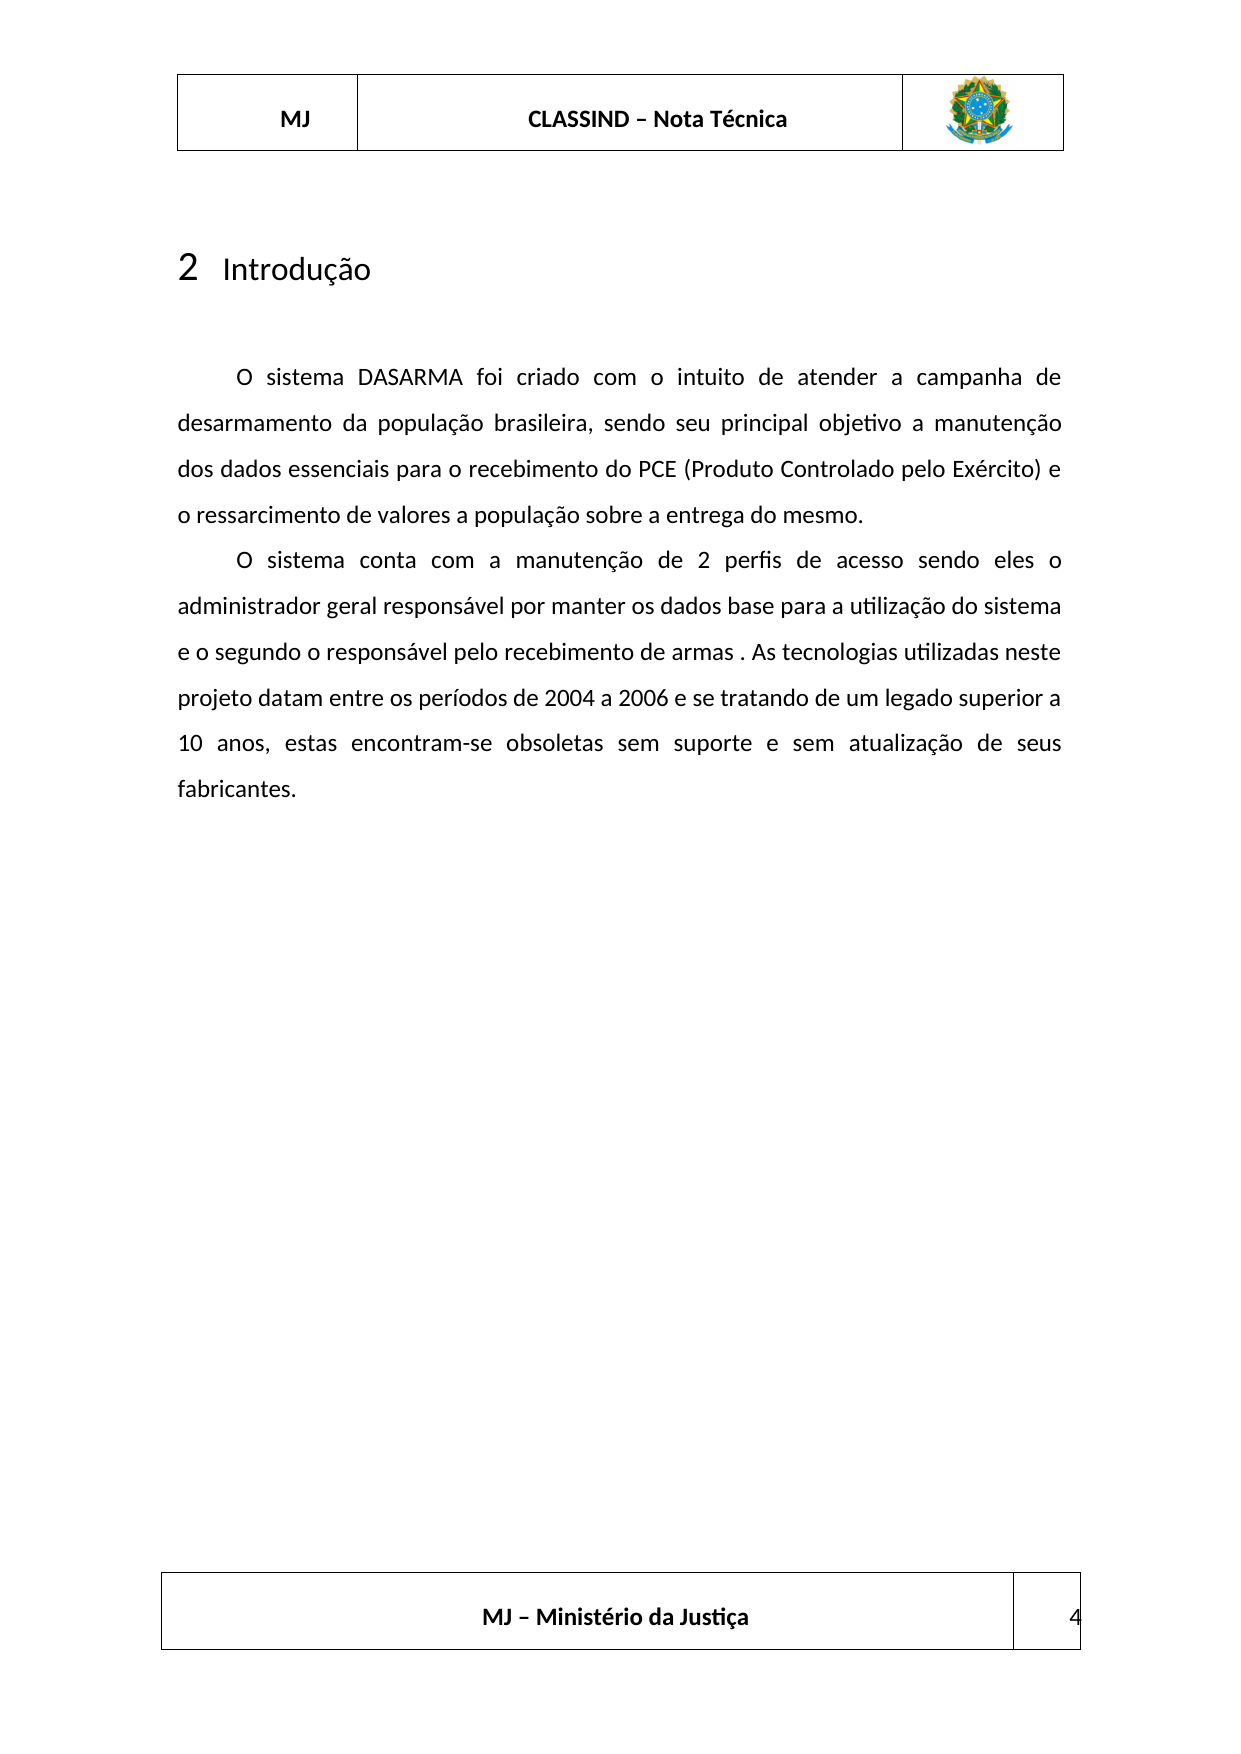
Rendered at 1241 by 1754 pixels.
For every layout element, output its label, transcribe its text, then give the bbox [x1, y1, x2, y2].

subtitle Introdução [177, 239, 1063, 290]
picture [944, 75, 1020, 149]
text O sistema conta com a manutenção de 2 perfis de acesso sendo eles o administrador geral responsável por manter os dados base para a utilização do sistema e o segundo o responsável pelo recebimento de armas . As tecnologias utilizadas neste projeto datam entre os períodos de 2004 a 2006 e se tratando de um legado superior a 10 anos, estas encontram-se obsoletas sem suporte e sem atualização de seus fabricantes. [177, 544, 1063, 804]
text O sistema DASARMA foi criado com o intuito de atender a campanha de desarmamento da população brasileira, sendo seu principal objetivo a manutenção dos dados essenciais para o recebimento do PCE (Produto Controlado pelo Exército) e o ressarcimento de valores a população sobre a entrega do mesmo. [177, 362, 1063, 529]
